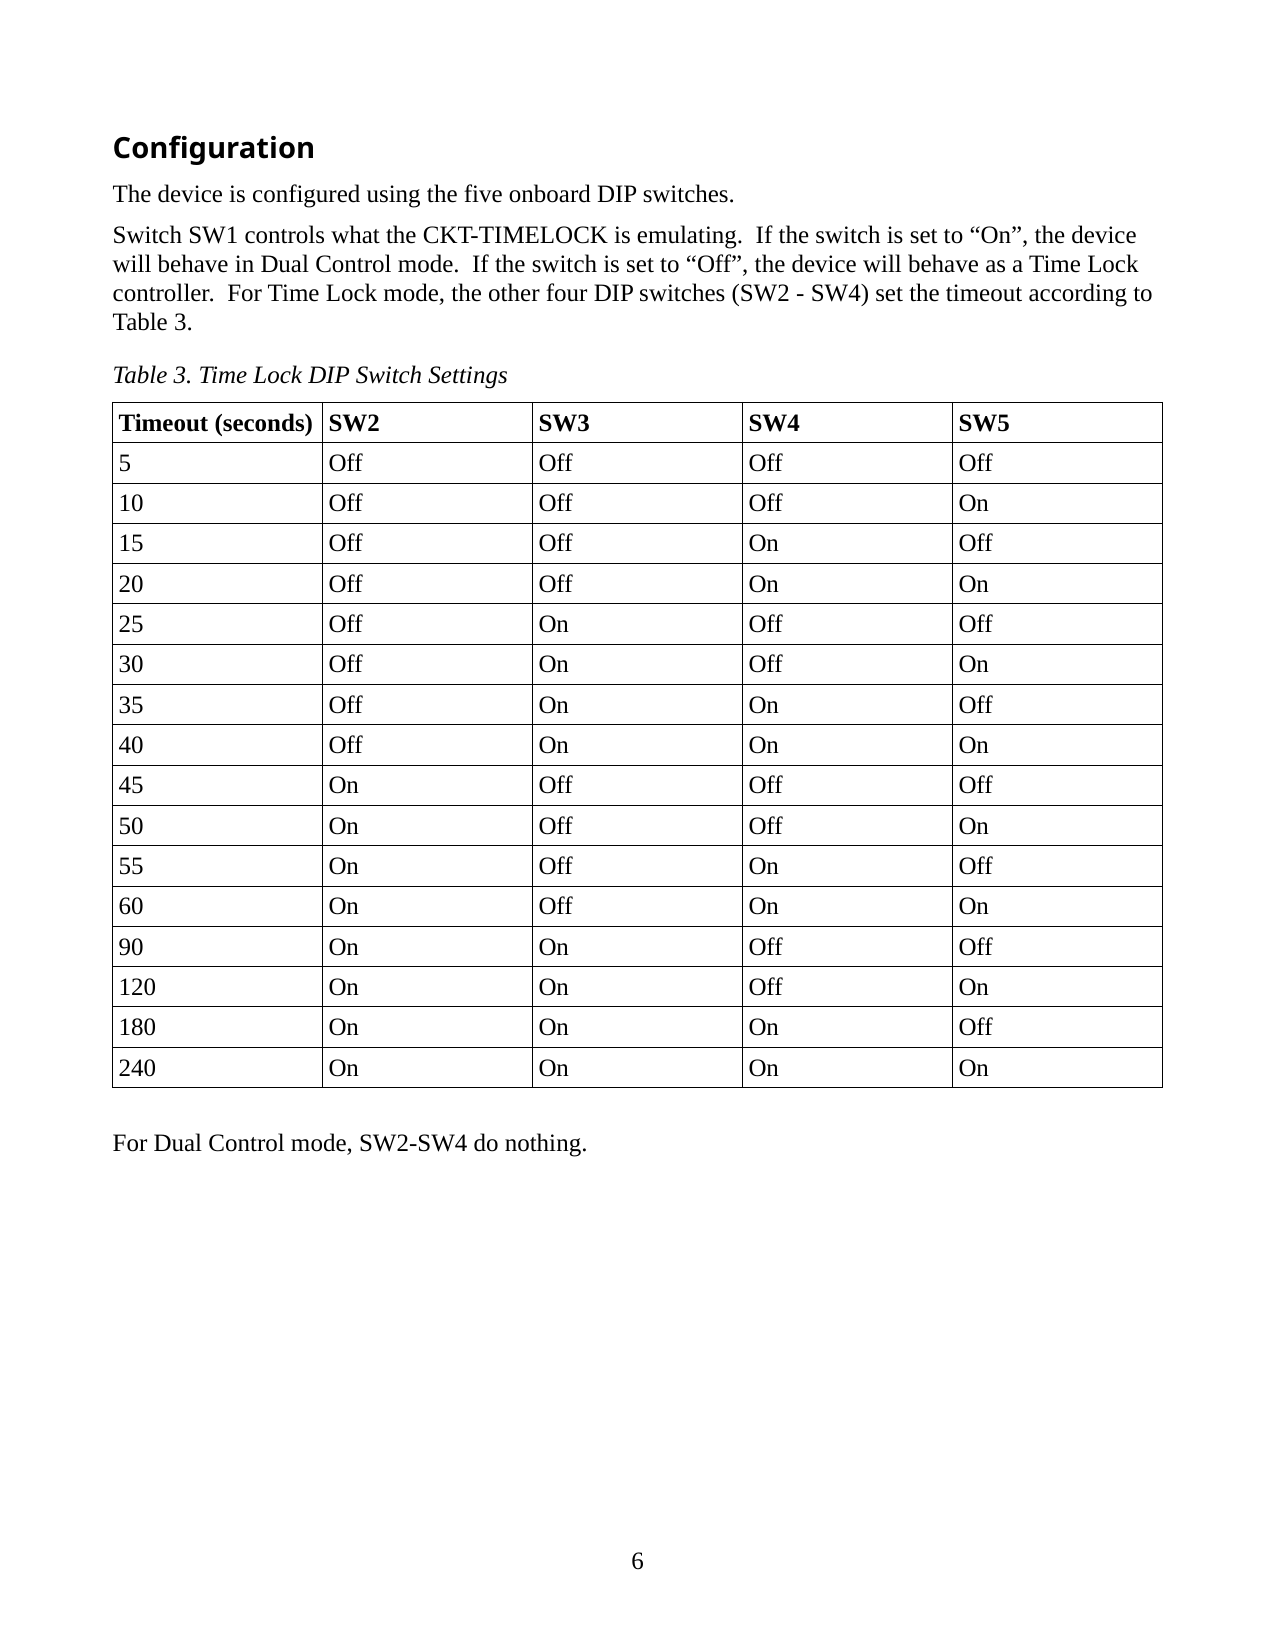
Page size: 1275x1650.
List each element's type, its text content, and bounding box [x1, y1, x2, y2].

table_cell On [323, 887, 532, 926]
table_cell On [533, 685, 742, 724]
table_cell Off [323, 524, 532, 563]
table_cell On [953, 1048, 1162, 1087]
table_cell On [953, 484, 1162, 523]
table_cell On [953, 887, 1162, 926]
table_cell Off [743, 927, 952, 966]
table_cell Off [953, 1007, 1162, 1047]
table_cell Off [953, 685, 1162, 724]
table_cell 35 [113, 685, 322, 724]
table_cell On [533, 927, 742, 966]
table_cell Off [743, 967, 952, 1006]
table_cell Off [953, 443, 1162, 482]
table_cell On [533, 1048, 742, 1087]
table_cell Off [323, 604, 532, 644]
table_cell On [743, 1007, 952, 1047]
table_cell Off [533, 766, 742, 805]
table_cell On [743, 725, 952, 764]
table_cell Off [533, 887, 742, 926]
table_cell 120 [113, 967, 322, 1006]
table_cell Off [743, 645, 952, 684]
table_cell Off [323, 564, 532, 603]
table_cell On [743, 846, 952, 886]
table_cell 5 [113, 443, 322, 482]
table_cell Off [743, 443, 952, 482]
table_cell 55 [113, 846, 322, 886]
table_cell Off [743, 484, 952, 523]
table_cell Off [323, 645, 532, 684]
table_cell On [323, 806, 532, 845]
table_cell On [533, 725, 742, 764]
table_header SW4 [743, 403, 952, 442]
table_cell Off [953, 766, 1162, 805]
table_cell Off [533, 564, 742, 603]
table_header SW5 [953, 403, 1162, 442]
table_header SW2 [323, 403, 532, 442]
table_cell 15 [113, 524, 322, 563]
table_cell 10 [113, 484, 322, 523]
table_cell On [533, 604, 742, 644]
text Switch SW1 controls what the CKT-TIMELOCK is emulating. If the switch is set to “On”, the device will behave in Dual Control mode. If the switch is set to “Off”, the device will behave as a Time Lock controller. For Time Lock mode, the other four DIP switches (SW2 - SW4) set the timeout according to Table 3. [112, 221, 1162, 336]
table_cell On [743, 1048, 952, 1087]
table_cell On [953, 806, 1162, 845]
table_cell 25 [113, 604, 322, 644]
table_cell Off [323, 725, 532, 764]
table_cell Off [743, 766, 952, 805]
table_cell 180 [113, 1007, 322, 1047]
table_cell On [323, 1007, 532, 1047]
table_cell Off [533, 806, 742, 845]
table_cell Off [323, 443, 532, 482]
text The device is configured using the five onboard DIP switches. [112, 179, 1162, 208]
table_cell On [743, 524, 952, 563]
table_cell On [953, 564, 1162, 603]
table_cell 40 [113, 725, 322, 764]
table_cell On [533, 645, 742, 684]
table_cell Off [533, 524, 742, 563]
table_cell 60 [113, 887, 322, 926]
table_cell On [323, 1048, 532, 1087]
table_cell Off [953, 604, 1162, 644]
table_header SW3 [533, 403, 742, 442]
table_cell On [323, 846, 532, 886]
table_cell Off [323, 685, 532, 724]
table_cell Off [953, 524, 1162, 563]
table_cell On [743, 887, 952, 926]
text For Dual Control mode, SW2-SW4 do nothing. [112, 1128, 1162, 1157]
table_cell On [953, 725, 1162, 764]
table_cell Off [533, 846, 742, 886]
table_cell On [323, 927, 532, 966]
table_cell On [743, 685, 952, 724]
table_cell 45 [113, 766, 322, 805]
table_cell On [533, 967, 742, 1006]
subtitle Configuration [112, 127, 1162, 167]
table_cell On [533, 1007, 742, 1047]
table_cell Off [743, 806, 952, 845]
table_cell Off [743, 604, 952, 644]
table_cell Off [953, 846, 1162, 886]
table_cell 90 [113, 927, 322, 966]
table_cell On [323, 766, 532, 805]
table_cell 30 [113, 645, 322, 684]
table_cell Off [533, 484, 742, 523]
text Table 3. Time Lock DIP Switch Settings [112, 361, 1162, 389]
table_cell 240 [113, 1048, 322, 1087]
table_cell On [743, 564, 952, 603]
table_cell Off [533, 443, 742, 482]
table_cell 20 [113, 564, 322, 603]
table_cell On [953, 967, 1162, 1006]
table_cell Off [953, 927, 1162, 966]
table_cell Off [323, 484, 532, 523]
table_cell On [953, 645, 1162, 684]
table_cell 50 [113, 806, 322, 845]
table_cell On [323, 967, 532, 1006]
table_header Timeout (seconds) [113, 403, 322, 442]
